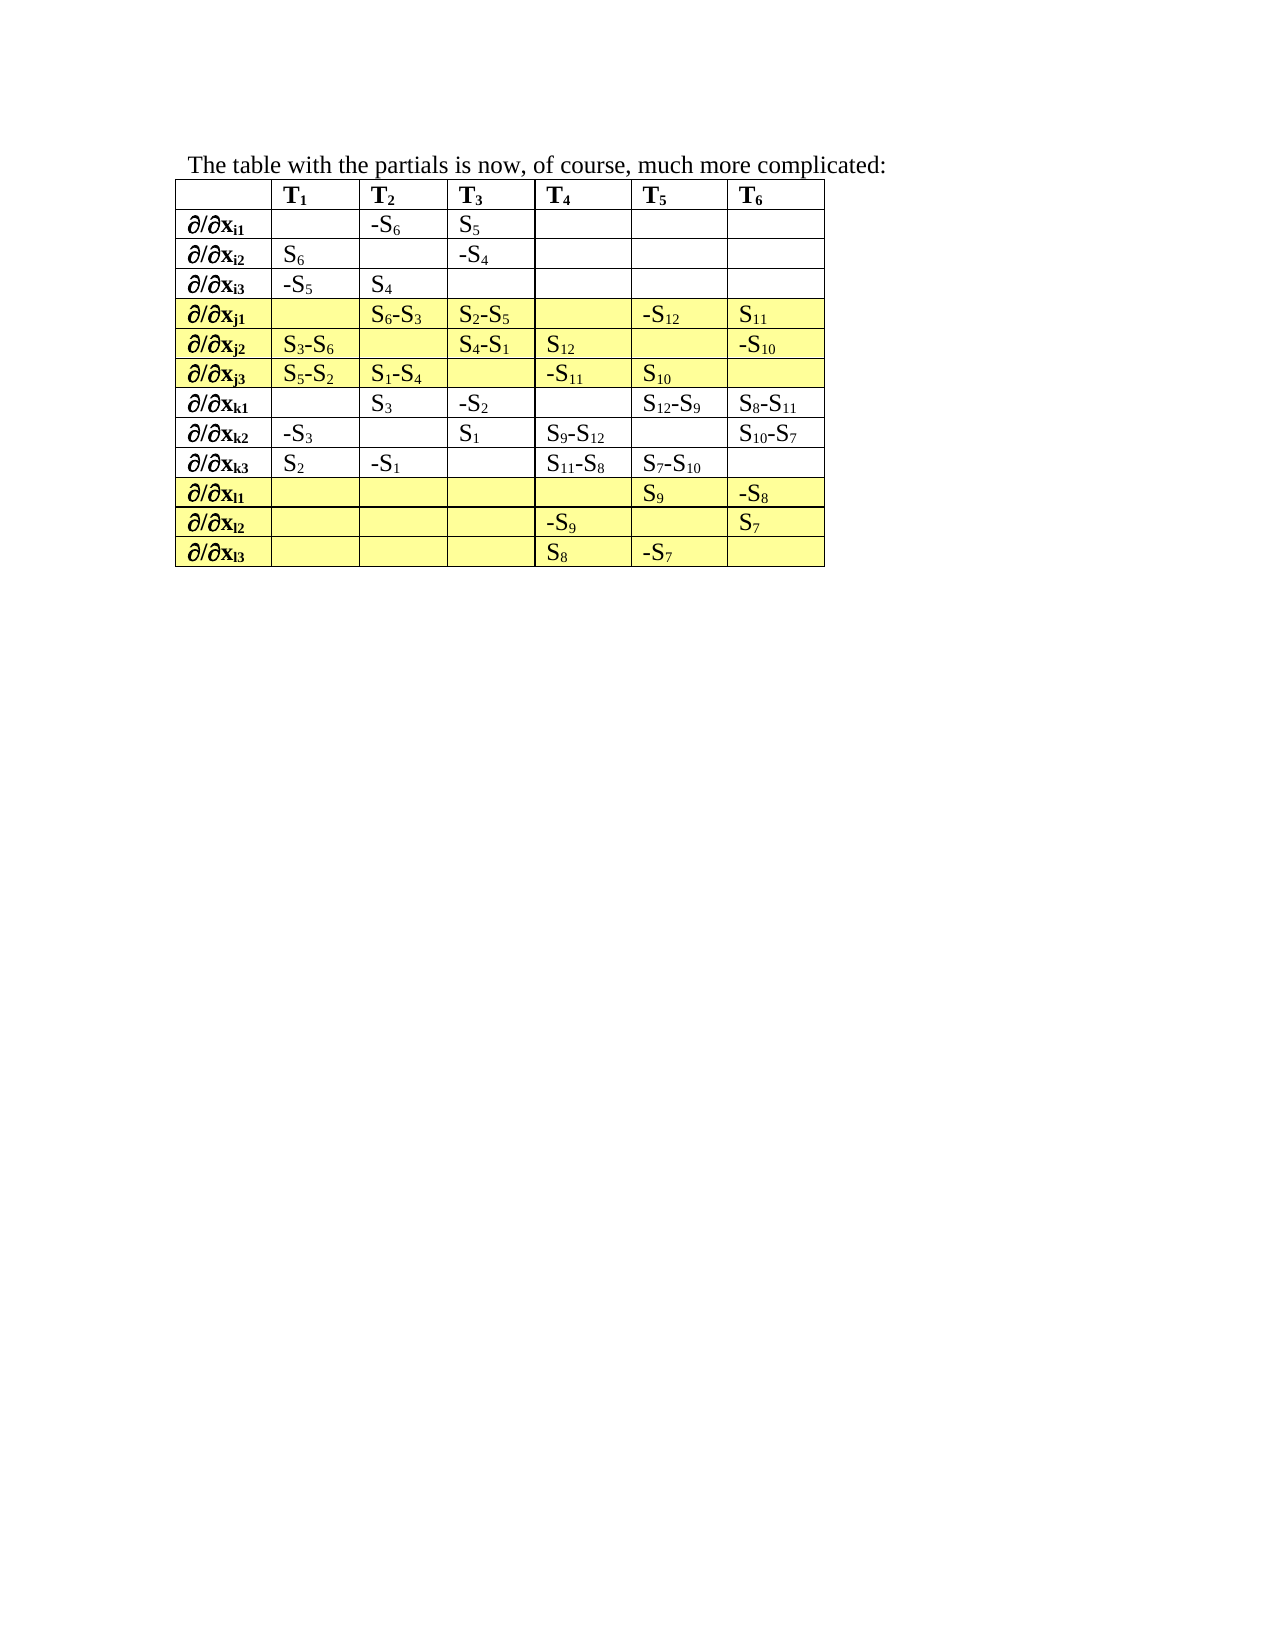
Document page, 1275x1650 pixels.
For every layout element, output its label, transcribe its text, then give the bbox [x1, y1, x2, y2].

table_cell [728, 269, 824, 298]
table_cell [448, 448, 534, 477]
table_cell S1 [448, 418, 534, 447]
table_cell /xl1 [176, 478, 271, 506]
table_cell /xk3 [176, 448, 271, 477]
table_cell -S7 [632, 537, 727, 566]
table_cell -S11 [536, 359, 631, 387]
table_cell S3-S6 [272, 329, 359, 357]
table_cell [536, 478, 631, 506]
table_cell [272, 299, 359, 328]
table_cell [536, 269, 631, 298]
table_header T1 [272, 180, 359, 208]
table_cell -S12 [632, 299, 727, 328]
table_cell [448, 478, 534, 506]
table_cell [536, 210, 631, 238]
table_cell [728, 239, 824, 268]
table_cell S10-S7 [728, 418, 824, 447]
table_cell [448, 269, 534, 298]
table_cell /xj3 [176, 359, 271, 387]
table_cell [272, 210, 359, 238]
table_cell [632, 239, 727, 268]
table_cell S6 [272, 239, 359, 268]
table_cell [536, 299, 631, 328]
table_cell S7 [728, 508, 824, 536]
table_header T4 [536, 180, 631, 208]
table_cell S9-S12 [536, 418, 631, 447]
table_cell S2 [272, 448, 359, 477]
table_cell [272, 537, 359, 566]
table_cell /xk1 [176, 388, 271, 417]
table_cell /xi1 [176, 210, 271, 238]
table_cell [360, 329, 447, 357]
table_cell /xi3 [176, 269, 271, 298]
table_cell [272, 388, 359, 417]
table_header T5 [632, 180, 727, 208]
table_cell -S6 [360, 210, 447, 238]
table_cell [632, 269, 727, 298]
text The table with the partials is now, of course, much more complicated: [187, 150, 1087, 179]
table_cell S10 [632, 359, 727, 387]
table_cell [448, 508, 534, 536]
table_header T3 [448, 180, 534, 208]
table_cell -S9 [536, 508, 631, 536]
table_cell S12 [536, 329, 631, 357]
table_cell S8 [536, 537, 631, 566]
table_cell S9 [632, 478, 727, 506]
table_cell S5 [448, 210, 534, 238]
table_header [176, 180, 271, 208]
table_cell [536, 239, 631, 268]
table_cell /xi2 [176, 239, 271, 268]
table_cell [272, 508, 359, 536]
table_cell [360, 418, 447, 447]
table_cell /xk2 [176, 418, 271, 447]
table_cell S11-S8 [536, 448, 631, 477]
table_cell S7-S10 [632, 448, 727, 477]
table_cell [728, 448, 824, 477]
table_cell S2-S5 [448, 299, 534, 328]
table_cell [728, 537, 824, 566]
table_cell [448, 537, 534, 566]
table_header T6 [728, 180, 824, 208]
table_header T2 [360, 180, 447, 208]
table_cell -S8 [728, 478, 824, 506]
table_cell /xj2 [176, 329, 271, 357]
table_cell [360, 537, 447, 566]
table_cell S11 [728, 299, 824, 328]
table_cell [536, 388, 631, 417]
table_cell [360, 478, 447, 506]
table_cell S8-S11 [728, 388, 824, 417]
table_cell [360, 508, 447, 536]
table_cell S6-S3 [360, 299, 447, 328]
table_cell [632, 210, 727, 238]
table_cell -S1 [360, 448, 447, 477]
table_cell S12-S9 [632, 388, 727, 417]
table_cell /xl2 [176, 508, 271, 536]
table_cell [728, 359, 824, 387]
table_cell [632, 329, 727, 357]
table_cell -S10 [728, 329, 824, 357]
table_cell [448, 359, 534, 387]
table_cell S4 [360, 269, 447, 298]
table_cell -S5 [272, 269, 359, 298]
table_cell -S2 [448, 388, 534, 417]
table_cell [360, 239, 447, 268]
table_cell -S3 [272, 418, 359, 447]
table_cell /xj1 [176, 299, 271, 328]
table_cell [728, 210, 824, 238]
table_cell S5-S2 [272, 359, 359, 387]
table_cell S1-S4 [360, 359, 447, 387]
table_cell /xl3 [176, 537, 271, 566]
table_cell S3 [360, 388, 447, 417]
table_cell -S4 [448, 239, 534, 268]
table_cell [272, 478, 359, 506]
table_cell [632, 418, 727, 447]
table_cell [632, 508, 727, 536]
table_cell S4-S1 [448, 329, 534, 357]
